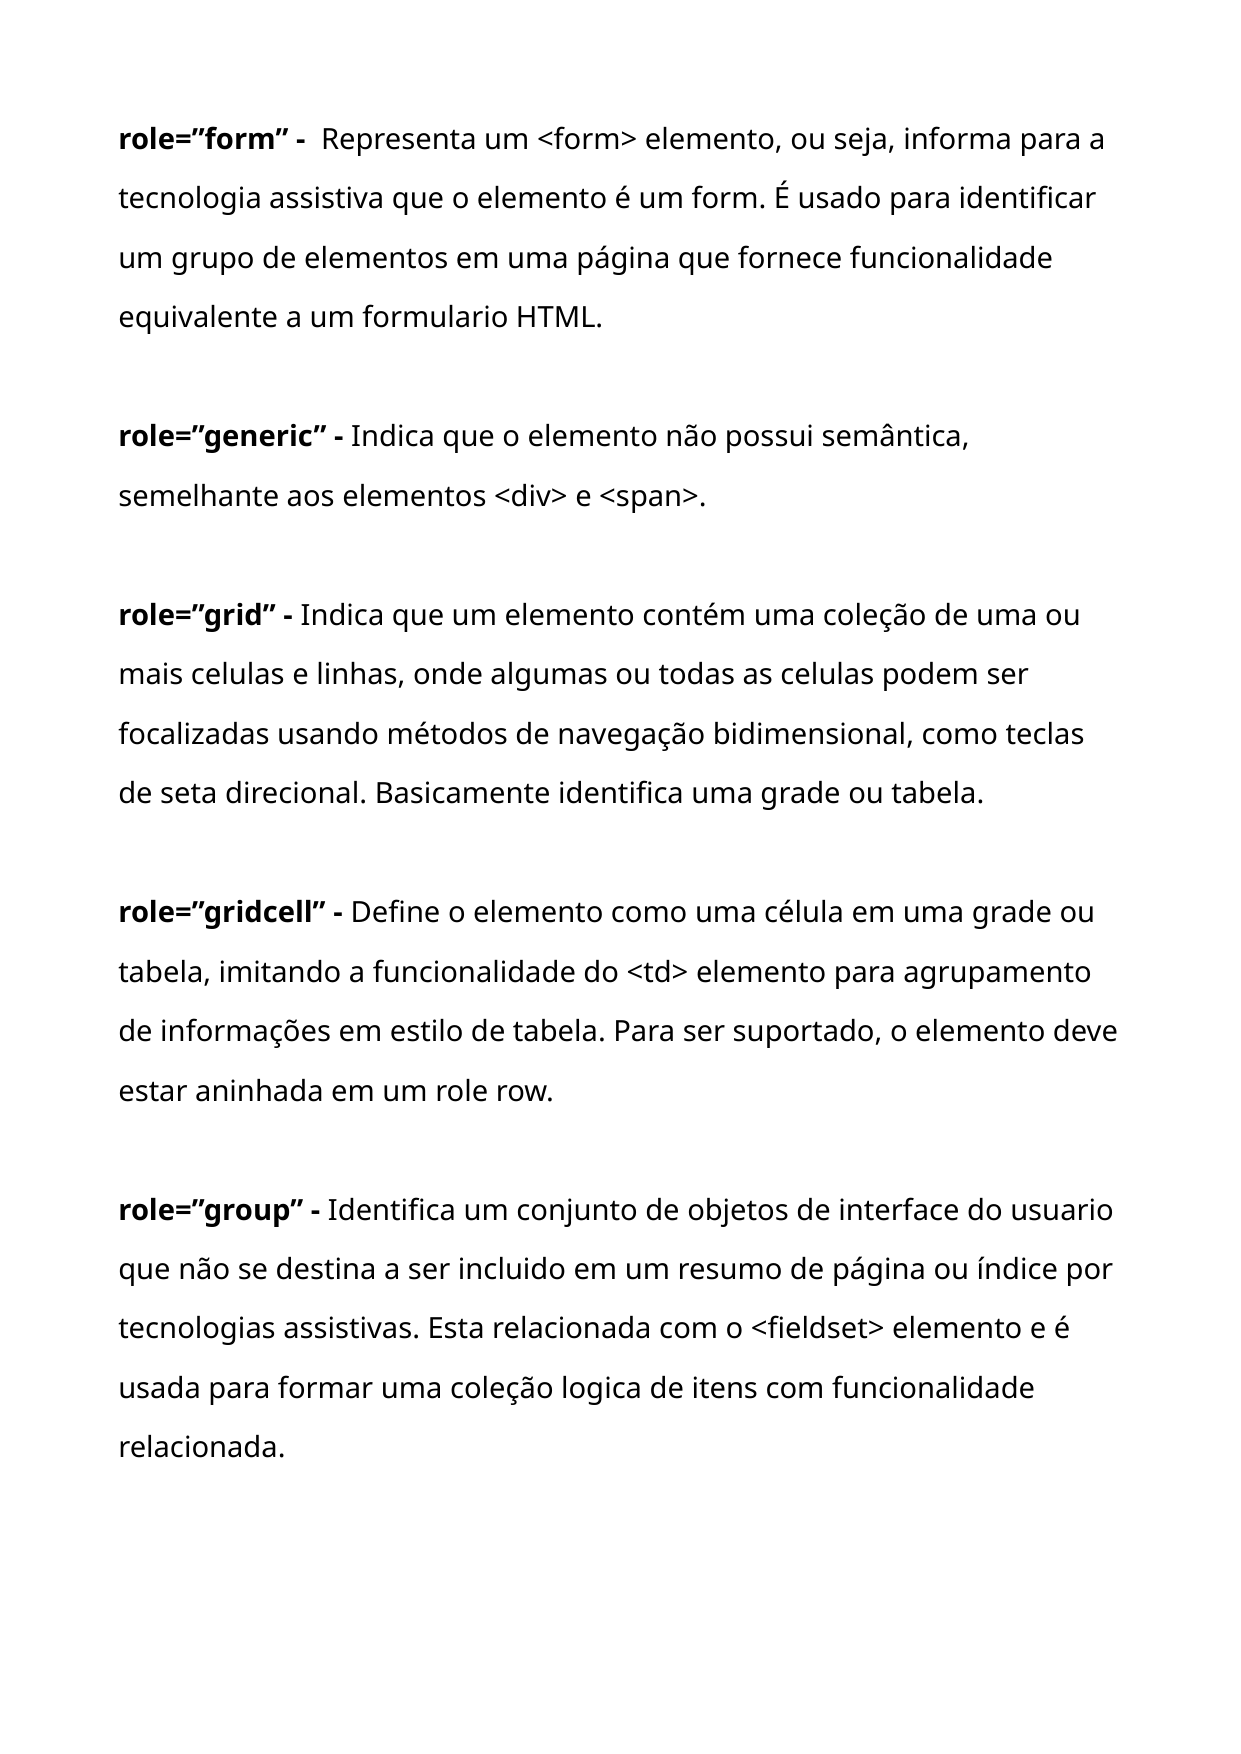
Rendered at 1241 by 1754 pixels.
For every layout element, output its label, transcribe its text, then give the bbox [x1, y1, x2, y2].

text role=”form” - Representa um <form> elemento, ou seja, informa para a tecnologia assistiva que o elemento é um form. É usado para identificar um grupo de elementos em uma página que fornece funcionalidade equivalente a um formulario HTML. [118, 118, 1122, 336]
text role=”gridcell” - Define o elemento como uma célula em uma grade ou tabela, imitando a funcionalidade do <td> elemento para agrupamento de informações em estilo de tabela. Para ser suportado, o elemento deve estar aninhada em um role row. [118, 891, 1122, 1109]
text role=”group” - Identifica um conjunto de objetos de interface do usuario que não se destina a ser incluido em um resumo de página ou índice por tecnologias assistivas. Esta relacionada com o <fieldset> elemento e é usada para formar uma coleção logica de itens com funcionalidade relacionada. [118, 1189, 1122, 1466]
text role=”grid” - Indica que um elemento contém uma coleção de uma ou mais celulas e linhas, onde algumas ou todas as celulas podem ser focalizadas usando métodos de navegação bidimensional, como teclas de seta direcional. Basicamente identifica uma grade ou tabela. [118, 594, 1122, 812]
text role=”generic” - Indica que o elemento não possui semântica, semelhante aos elementos <div> e <span>. [118, 416, 1122, 515]
